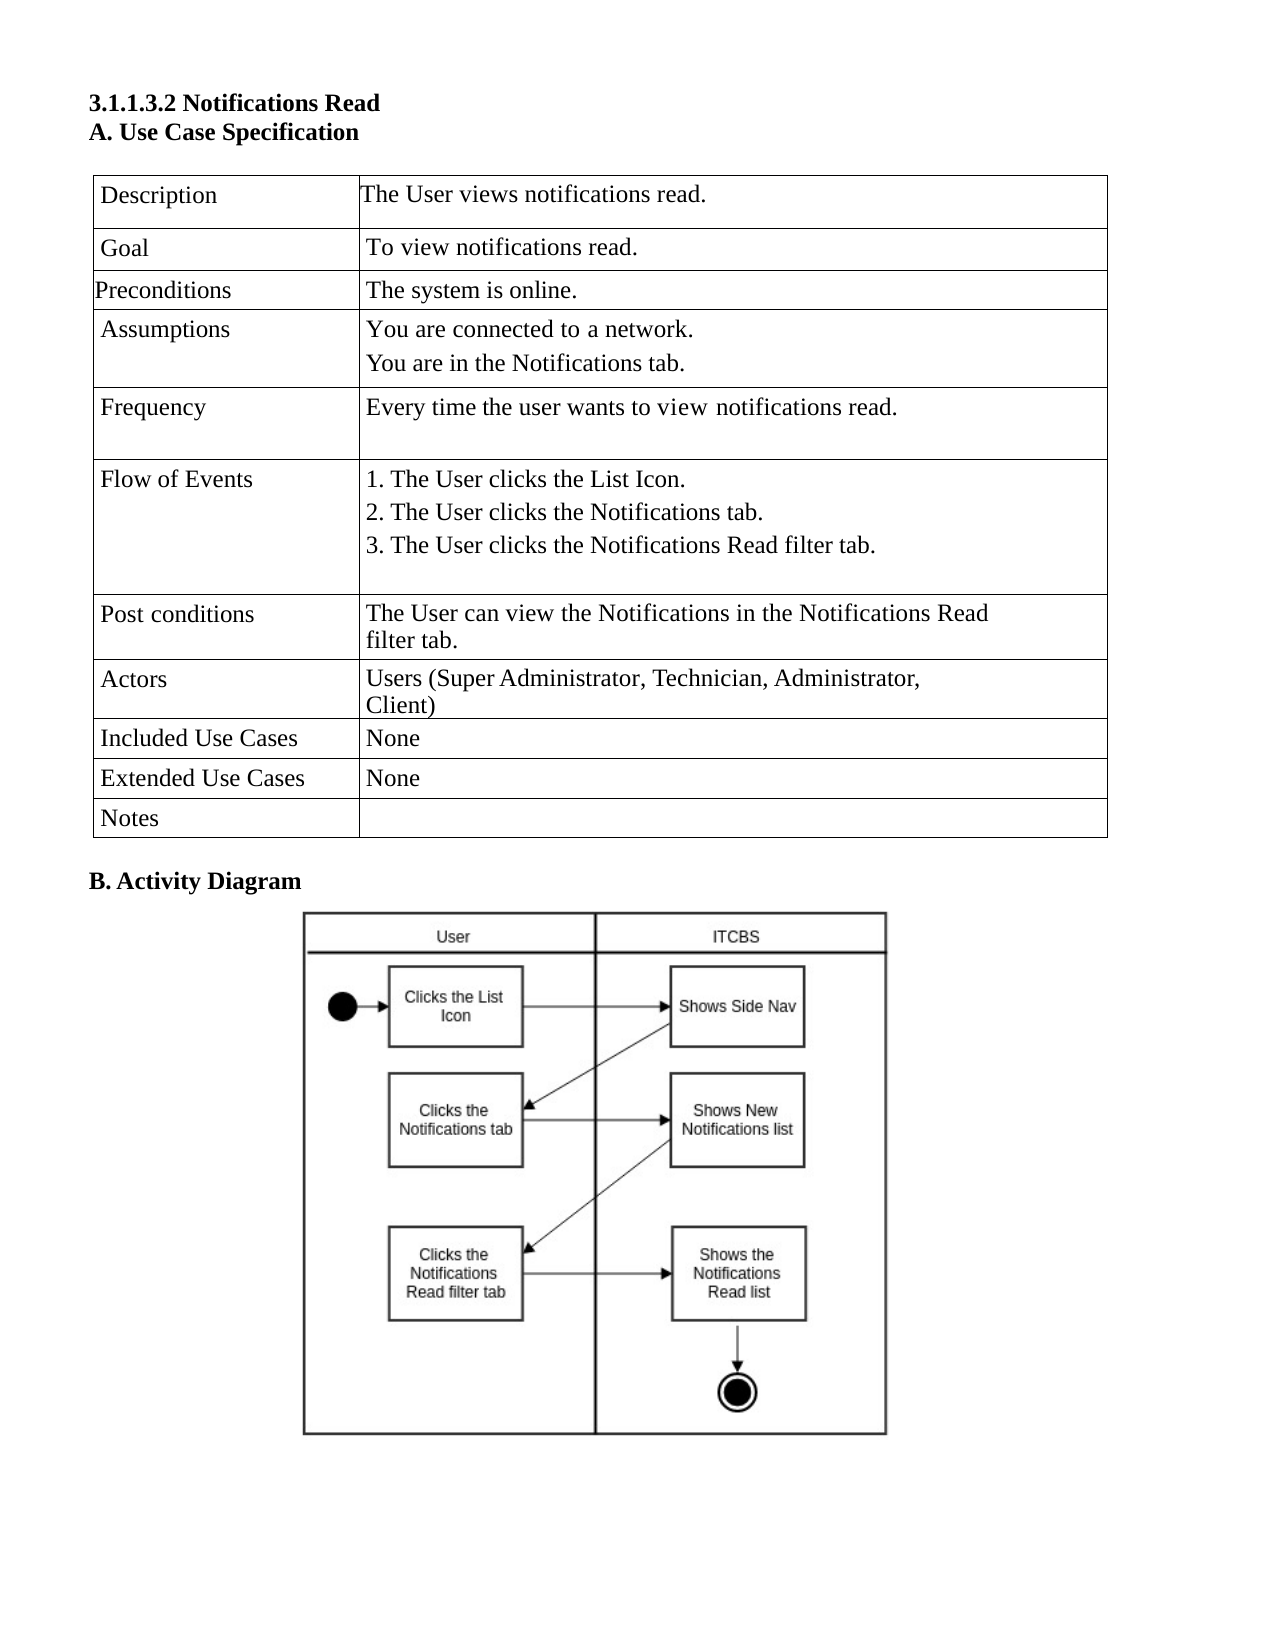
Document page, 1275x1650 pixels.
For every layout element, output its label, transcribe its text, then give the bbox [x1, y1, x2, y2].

table_cell The User can view the Notifications in the Notifications Read filter tab. [360, 595, 1107, 659]
table_cell Actors [94, 660, 359, 718]
table_cell Preconditions [94, 271, 359, 309]
table_cell None [360, 759, 1107, 797]
table_header Description [94, 176, 359, 227]
table_cell Notes [94, 799, 359, 837]
table_cell Extended Use Cases [94, 759, 359, 797]
table_cell 1. The User clicks the List Icon. 2. The User clicks the Notifications tab. 3. The User clicks the Notifications Read filter tab. [360, 460, 1107, 593]
table_cell Frequency [94, 388, 359, 458]
picture [293, 908, 896, 1440]
table_cell Included Use Cases [94, 719, 359, 758]
table_cell Goal [94, 229, 359, 269]
table_cell [360, 799, 1107, 837]
table_header The User views notifications read. [360, 176, 1107, 227]
table_cell To view notifications read. [360, 229, 1107, 269]
table_cell Post conditions [94, 595, 359, 659]
table_cell Users (Super Administrator, Technician, Administrator, Client) [360, 660, 1107, 718]
text A. Use Case Specification [88, 117, 1186, 146]
table_cell You are connected to a network. You are in the Notifications tab. [360, 310, 1107, 387]
table_cell Every time the user wants to view notifications read. [360, 388, 1107, 458]
table_cell Assumptions [94, 310, 359, 387]
text 3.1.1.3.2 Notifications Read [88, 88, 1186, 117]
table_cell None [360, 719, 1107, 758]
table_cell Flow of Events [94, 460, 359, 593]
text B. Activity Diagram [88, 866, 1186, 895]
table_cell The system is online. [360, 271, 1107, 309]
